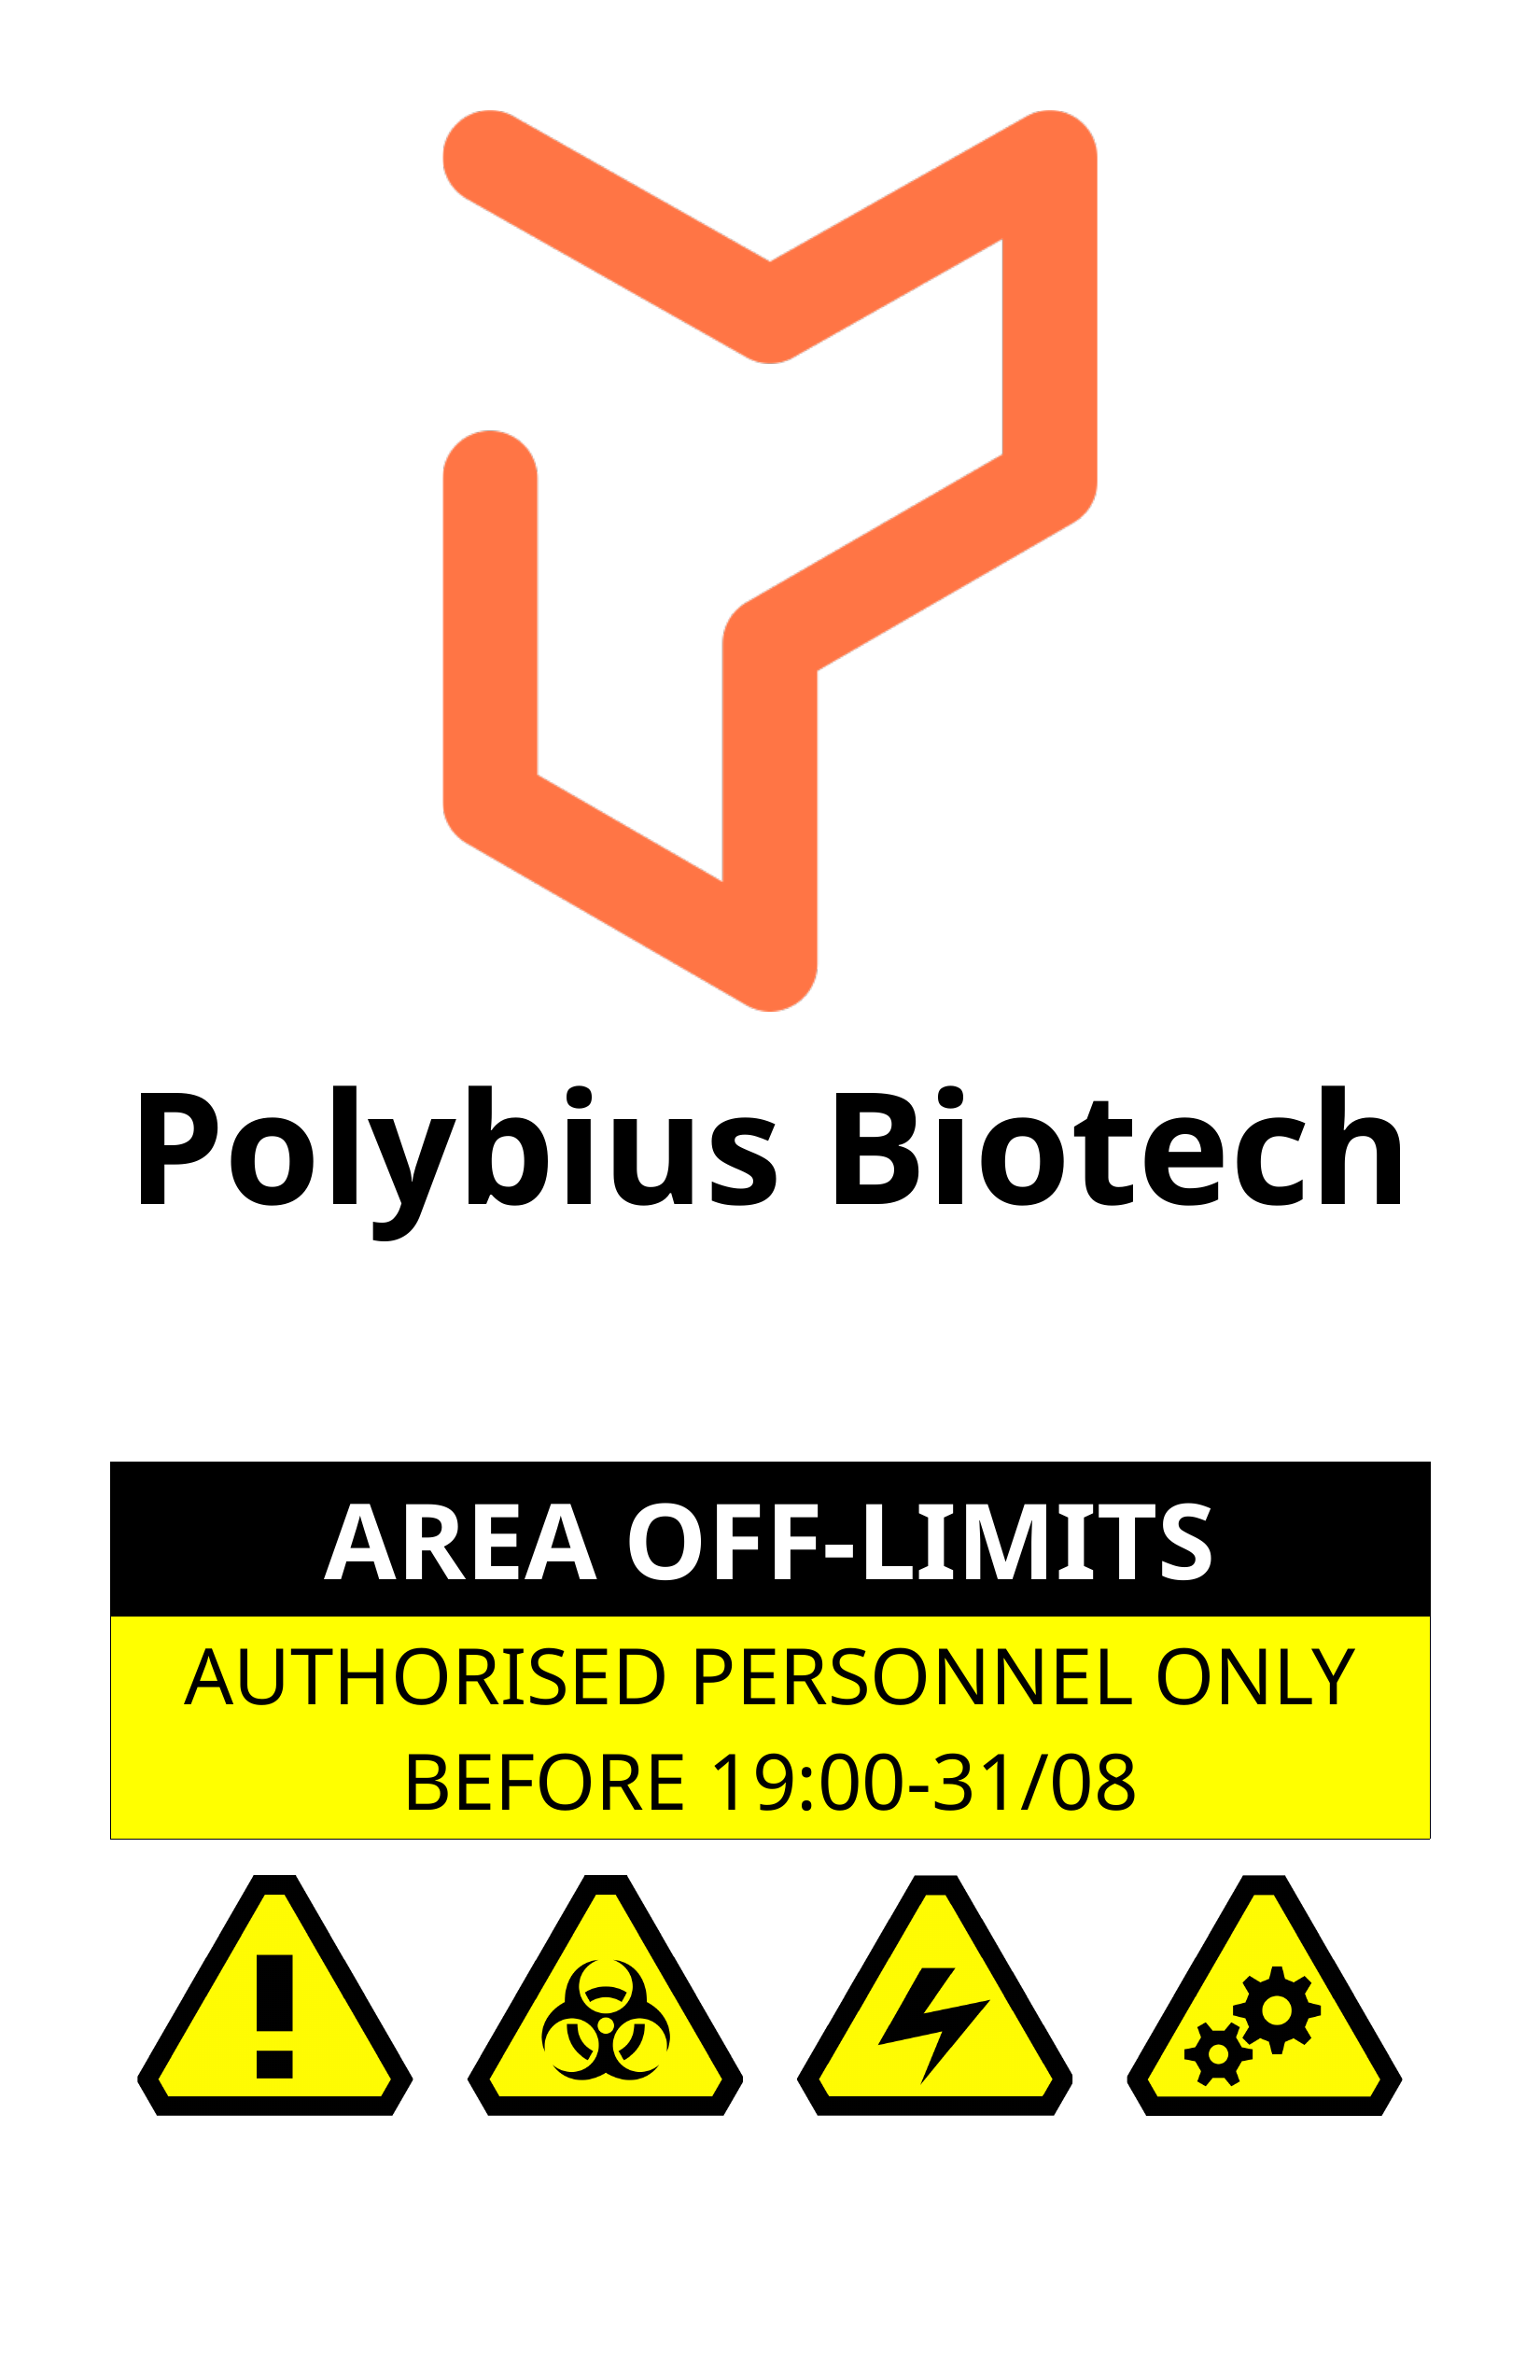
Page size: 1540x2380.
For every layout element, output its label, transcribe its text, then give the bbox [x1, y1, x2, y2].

picture [467, 1875, 743, 2116]
picture [1127, 1875, 1403, 2116]
table_header [440, 1876, 770, 2153]
table_header [1099, 1840, 1430, 1875]
table_header [110, 1840, 440, 1875]
table_header [770, 1840, 1099, 1875]
table_header [440, 1840, 770, 1875]
table_header AREA OFF-LIMITS [111, 1463, 1430, 1616]
table_header [770, 1876, 1099, 2153]
picture [796, 1875, 1073, 2116]
picture [442, 110, 1098, 1012]
table_cell AUTHORISED PERSONNEL ONLY BEFORE 19:00-31/08 [111, 1617, 1430, 1839]
picture [137, 1875, 413, 2116]
table_header [1099, 1876, 1430, 2153]
table_header [110, 1876, 440, 2153]
text Polybius Biotech [110, 1038, 1430, 1250]
